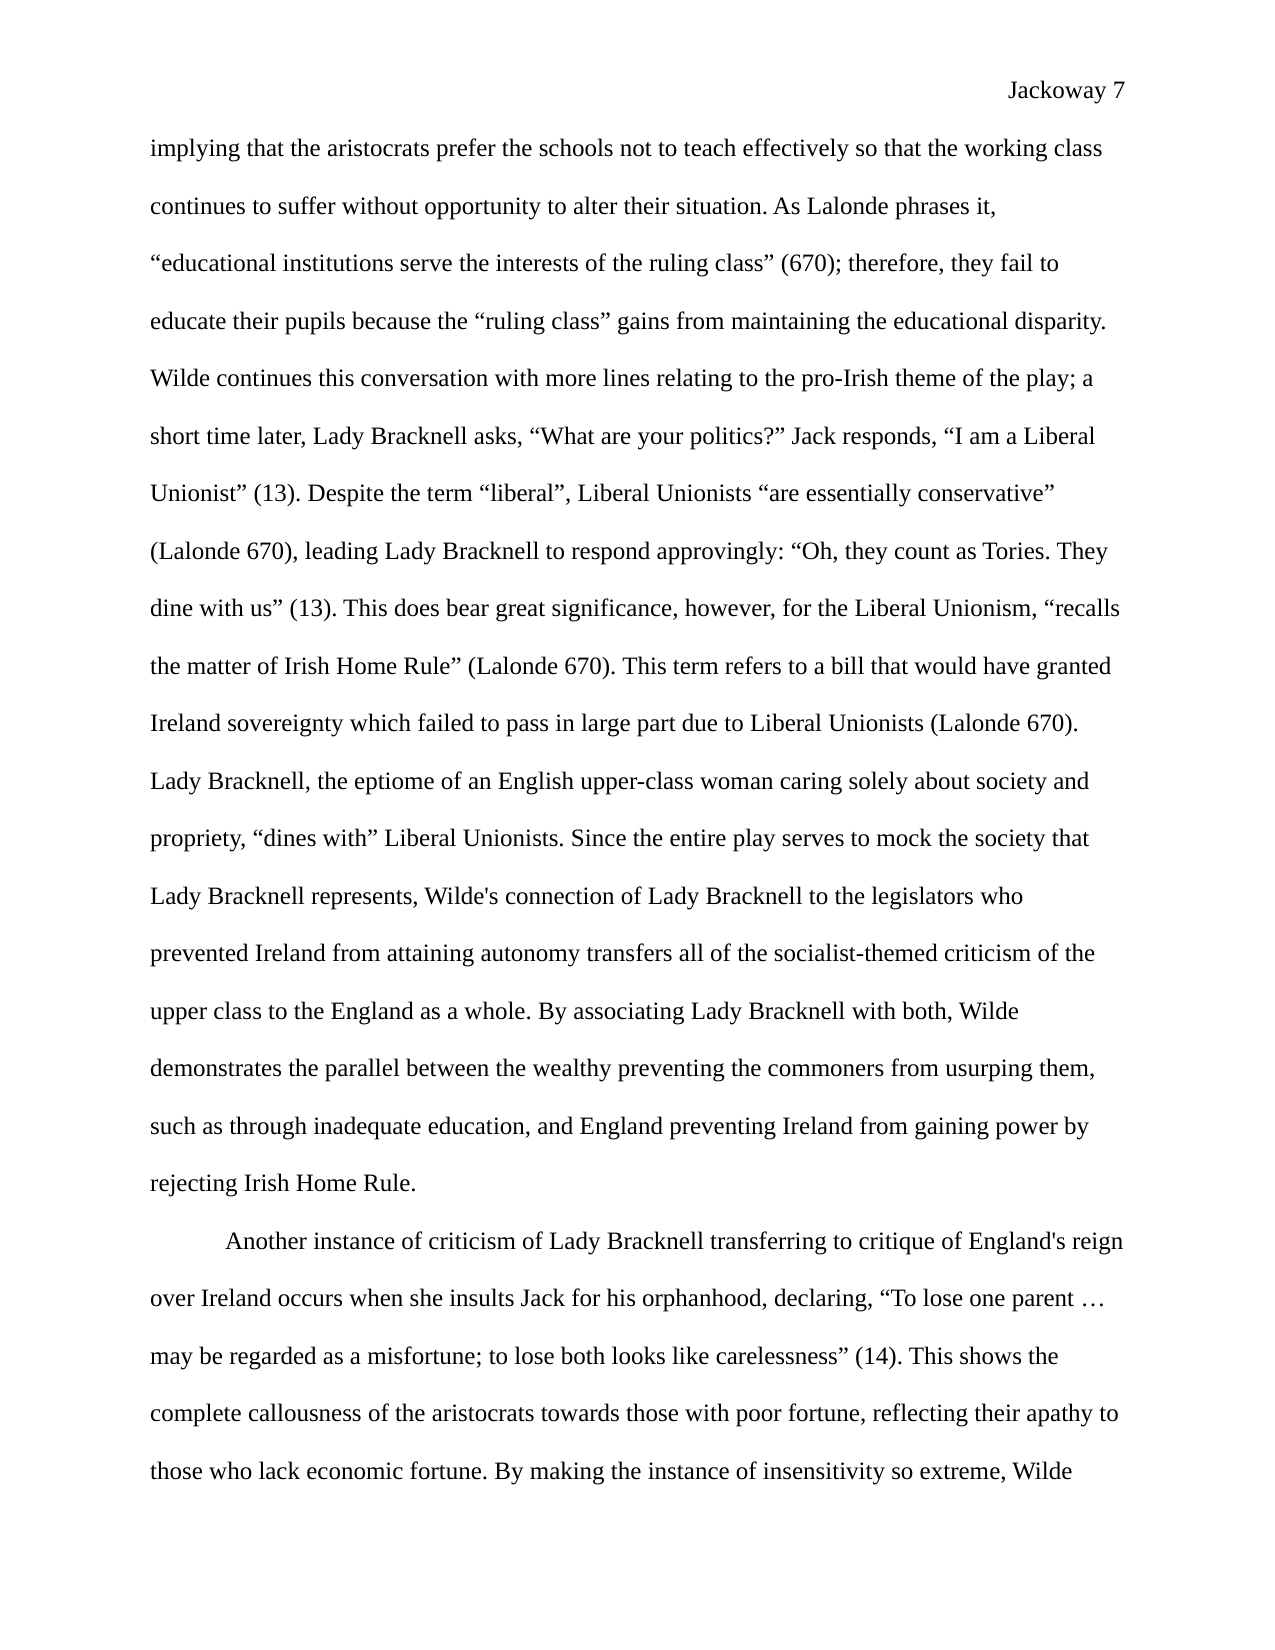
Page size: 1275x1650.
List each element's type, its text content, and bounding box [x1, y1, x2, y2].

text implying that the aristocrats prefer the schools not to teach effectively so that the working class continues to suffer without opportunity to alter their situation. As Lalonde phrases it, “educational institutions serve the interests of the ruling class” (670); therefore, they fail to educate their pupils because the “ruling class” gains from maintaining the educational disparity. Wilde continues this conversation with more lines relating to the pro-Irish theme of the play; a short time later, Lady Bracknell asks, “What are your politics?” Jack responds, “I am a Liberal Unionist” (13). Despite the term “liberal”, Liberal Unionists “are essentially conservative” (Lalonde 670), leading Lady Bracknell to respond approvingly: “Oh, they count as Tories. They dine with us” (13). This does bear great significance, however, for the Liberal Unionism, “recalls the matter of Irish Home Rule” (Lalonde 670). This term refers to a bill that would have granted Ireland sovereignty which failed to pass in large part due to Liberal Unionists (Lalonde 670). Lady Bracknell, the eptiome of an English upper-class woman caring solely about society and propriety, “dines with” Liberal Unionists. Since the entire play serves to mock the society that Lady Bracknell represents, Wilde's connection of Lady Bracknell to the legislators who prevented Ireland from attaining autonomy transfers all of the socialist-themed criticism of the upper class to the England as a whole. By associating Lady Bracknell with both, Wilde demonstrates the parallel between the wealthy preventing the commoners from usurping them, such as through inadequate education, and England preventing Ireland from gaining power by rejecting Irish Home Rule. [150, 133, 1125, 1197]
text Another instance of criticism of Lady Bracknell transferring to critique of England's reign over Ireland occurs when she insults Jack for his orphanhood, declaring, “To lose one parent … may be regarded as a misfortune; to lose both looks like carelessness” (14). This shows the complete callousness of the aristocrats towards those with poor fortune, reflecting their apathy to those who lack economic fortune. By making the instance of insensitivity so extreme, Wilde [150, 1226, 1125, 1484]
